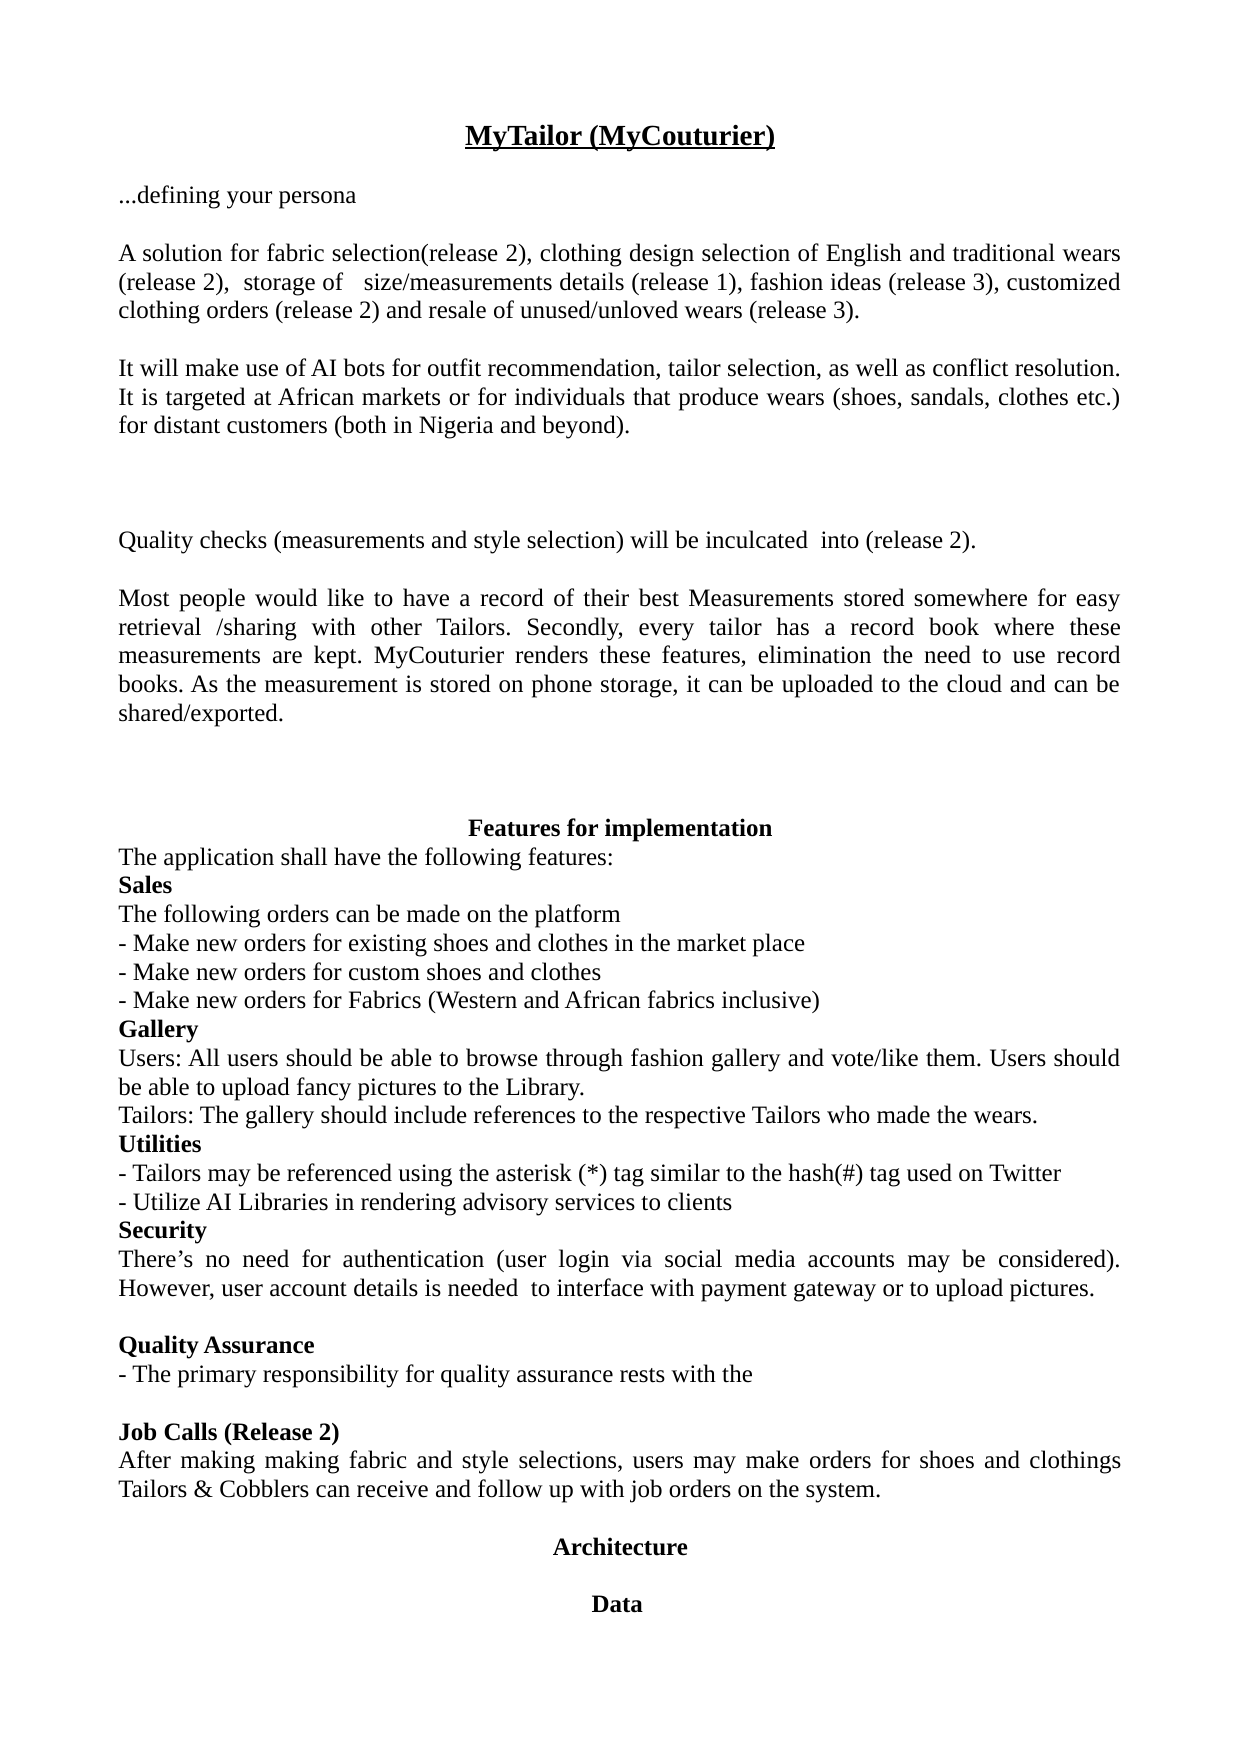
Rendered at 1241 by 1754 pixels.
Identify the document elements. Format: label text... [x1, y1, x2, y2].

text Sales [118, 870, 1122, 899]
text Most people would like to have a record of their best Measurements stored somewhere for easy retrieval /sharing with other Tailors. Secondly, every tailor has a record book where these measurements are kept. MyCouturier renders these features, elimination the need to use record books. As the measurement is stored on phone storage, it can be uploaded to the cloud and can be shared/exported. [118, 583, 1122, 727]
text Utilities [118, 1129, 1122, 1158]
text After making making fabric and style selections, users may make orders for shoes and clothings Tailors & Cobblers can receive and follow up with job orders on the system. [118, 1445, 1122, 1503]
text Tailors: The gallery should include references to the respective Tailors who made the wears. [118, 1100, 1122, 1129]
text - The primary responsibility for quality assurance rests with the [118, 1359, 1122, 1388]
text - Make new orders for Fabrics (Western and African fabrics inclusive) [118, 985, 1122, 1014]
text Job Calls (Release 2) [118, 1417, 1122, 1445]
text It will make use of AI bots for outfit recommendation, tailor selection, as well as conflict resolution. It is targeted at African markets or for individuals that produce wears (shoes, sandals, clothes etc.) for distant customers (both in Nigeria and beyond). [118, 353, 1122, 439]
text The following orders can be made on the platform [118, 899, 1122, 928]
text - Utilize AI Libraries in rendering advisory services to clients [118, 1187, 1122, 1215]
text Architecture [118, 1532, 1122, 1560]
text - Make new orders for custom shoes and clothes [118, 957, 1122, 985]
text ...defining your persona [118, 180, 1122, 209]
text Quality checks (measurements and style selection) will be inculcated into (release 2). [118, 525, 1122, 554]
text Quality Assurance [118, 1330, 1122, 1359]
text Users: All users should be able to browse through fashion gallery and vote/like them. Users should be able to upload fancy pictures to the Library. [118, 1043, 1122, 1100]
text Features for implementation [118, 813, 1122, 842]
text Security [118, 1215, 1122, 1244]
text Gallery [118, 1014, 1122, 1043]
text A solution for fabric selection(release 2), clothing design selection of English and traditional wears (release 2), storage of size/measurements details (release 1), fashion ideas (release 3), customized clothing orders (release 2) and resale of unused/unloved wears (release 3). [118, 238, 1122, 324]
text - Make new orders for existing shoes and clothes in the market place [118, 928, 1122, 957]
text Data [118, 1589, 1122, 1618]
text The application shall have the following features: [118, 842, 1122, 870]
text MyTailor (MyCouturier) [118, 118, 1122, 152]
text - Tailors may be referenced using the asterisk (*) tag similar to the hash(#) tag used on Twitter [118, 1158, 1122, 1187]
text There’s no need for authentication (user login via social media accounts may be considered). However, user account details is needed to interface with payment gateway or to upload pictures. [118, 1244, 1122, 1302]
